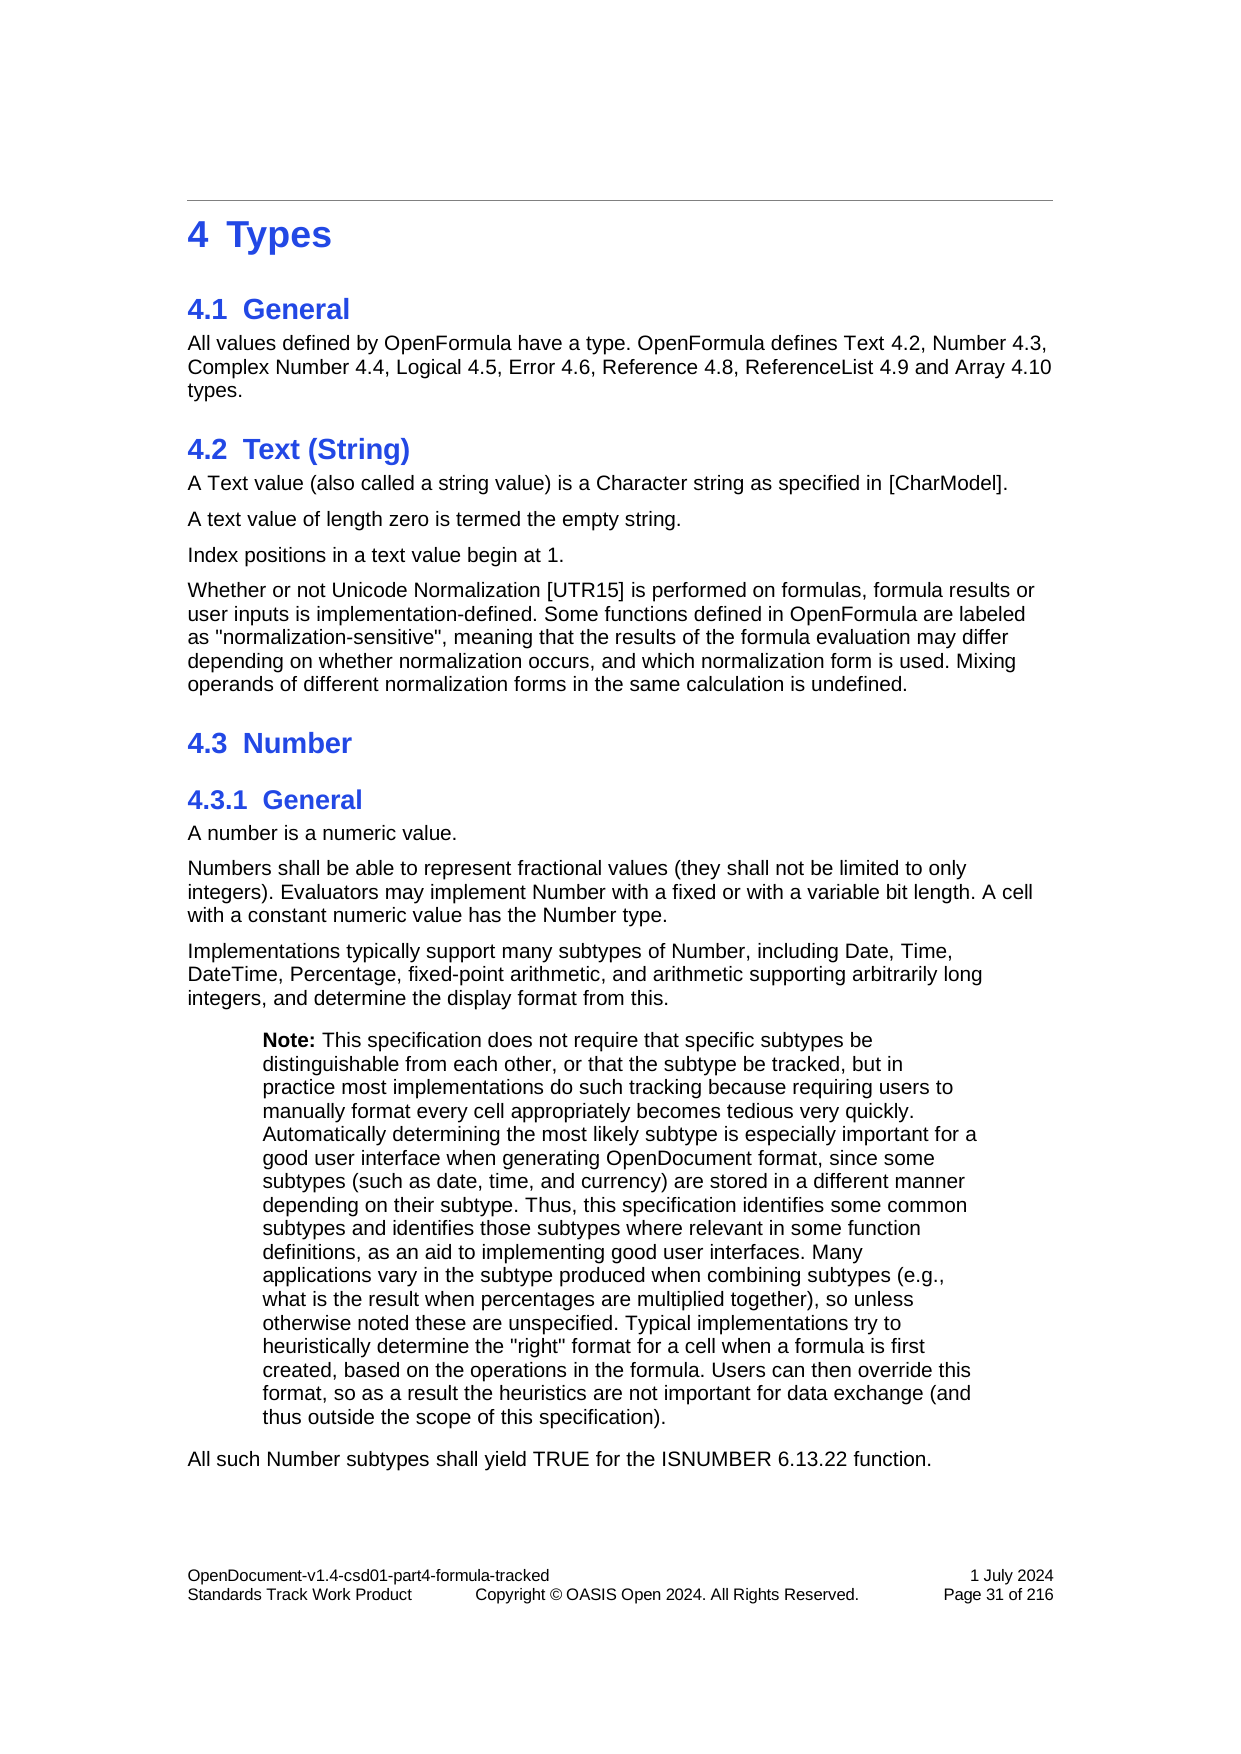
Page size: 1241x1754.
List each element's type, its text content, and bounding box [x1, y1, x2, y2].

subtitle Text (String) [187, 433, 1053, 466]
text All such Number subtypes shall yield TRUE for the ISNUMBER 6.13.22 function. [187, 1447, 1053, 1471]
text All values defined by OpenFormula have a type. OpenFormula defines Text 4.2, Number 4.3, Complex Number 4.4, Logical 4.5, Error 4.6, Reference 4.8, ReferenceList 4.9 and Array 4.10 types. [187, 332, 1053, 402]
text A number is a numeric value. [187, 821, 1053, 844]
subtitle Number [187, 727, 1053, 760]
text A text value of length zero is termed the empty string. [187, 507, 1053, 531]
text Implementations typically support many subtypes of Number, including Date, Time, DateTime, Percentage, fixed-point arithmetic, and arithmetic supporting arbitrarily long integers, and determine the display format from this. [187, 939, 1053, 1010]
text Numbers shall be able to represent fractional values (they shall not be limited to only integers). Evaluators may implement Number with a fixed or with a variable bit length. A cell with a constant numeric value has the Number type. [187, 857, 1053, 927]
subtitle General [187, 785, 1053, 815]
subtitle General [187, 293, 1053, 326]
text A Text value (also called a string value) is a Character string as specified in [CharModel]. [187, 472, 1053, 495]
subtitle Types [187, 201, 1053, 256]
text Index positions in a text value begin at 1. [187, 543, 1053, 567]
text Whether or not Unicode Normalization [UTR15] is performed on formulas, formula results or user inputs is implementation-defined. Some functions defined in OpenFormula are labeled as "normalization-sensitive", meaning that the results of the formula evaluation may differ depending on whether normalization occurs, and which normalization form is used. Mixing operands of different normalization forms in the same calculation is undefined. [187, 579, 1053, 696]
text Note: This specification does not require that specific subtypes be distinguishable from each other, or that the subtype be tracked, but in practice most implementations do such tracking because requiring users to manually format every cell appropriately becomes tedious very quickly. Automatically determining the most likely subtype is especially important for a good user interface when generating OpenDocument format, since some subtypes (such as date, time, and currency) are stored in a different manner depending on their subtype. Thus, this specification identifies some common subtypes and identifies those subtypes where relevant in some function definitions, as an aid to implementing good user interfaces. Many applications vary in the subtype produced when combining subtypes (e.g., what is the result when percentages are multiplied together), so unless otherwise noted these are unspecified. Typical implementations try to heuristically determine the "right" format for a cell when a formula is first created, based on the operations in the formula. Users can then override this format, so as a result the heuristics are not important for data exchange (and thus outside the scope of this specification). [262, 1028, 978, 1429]
